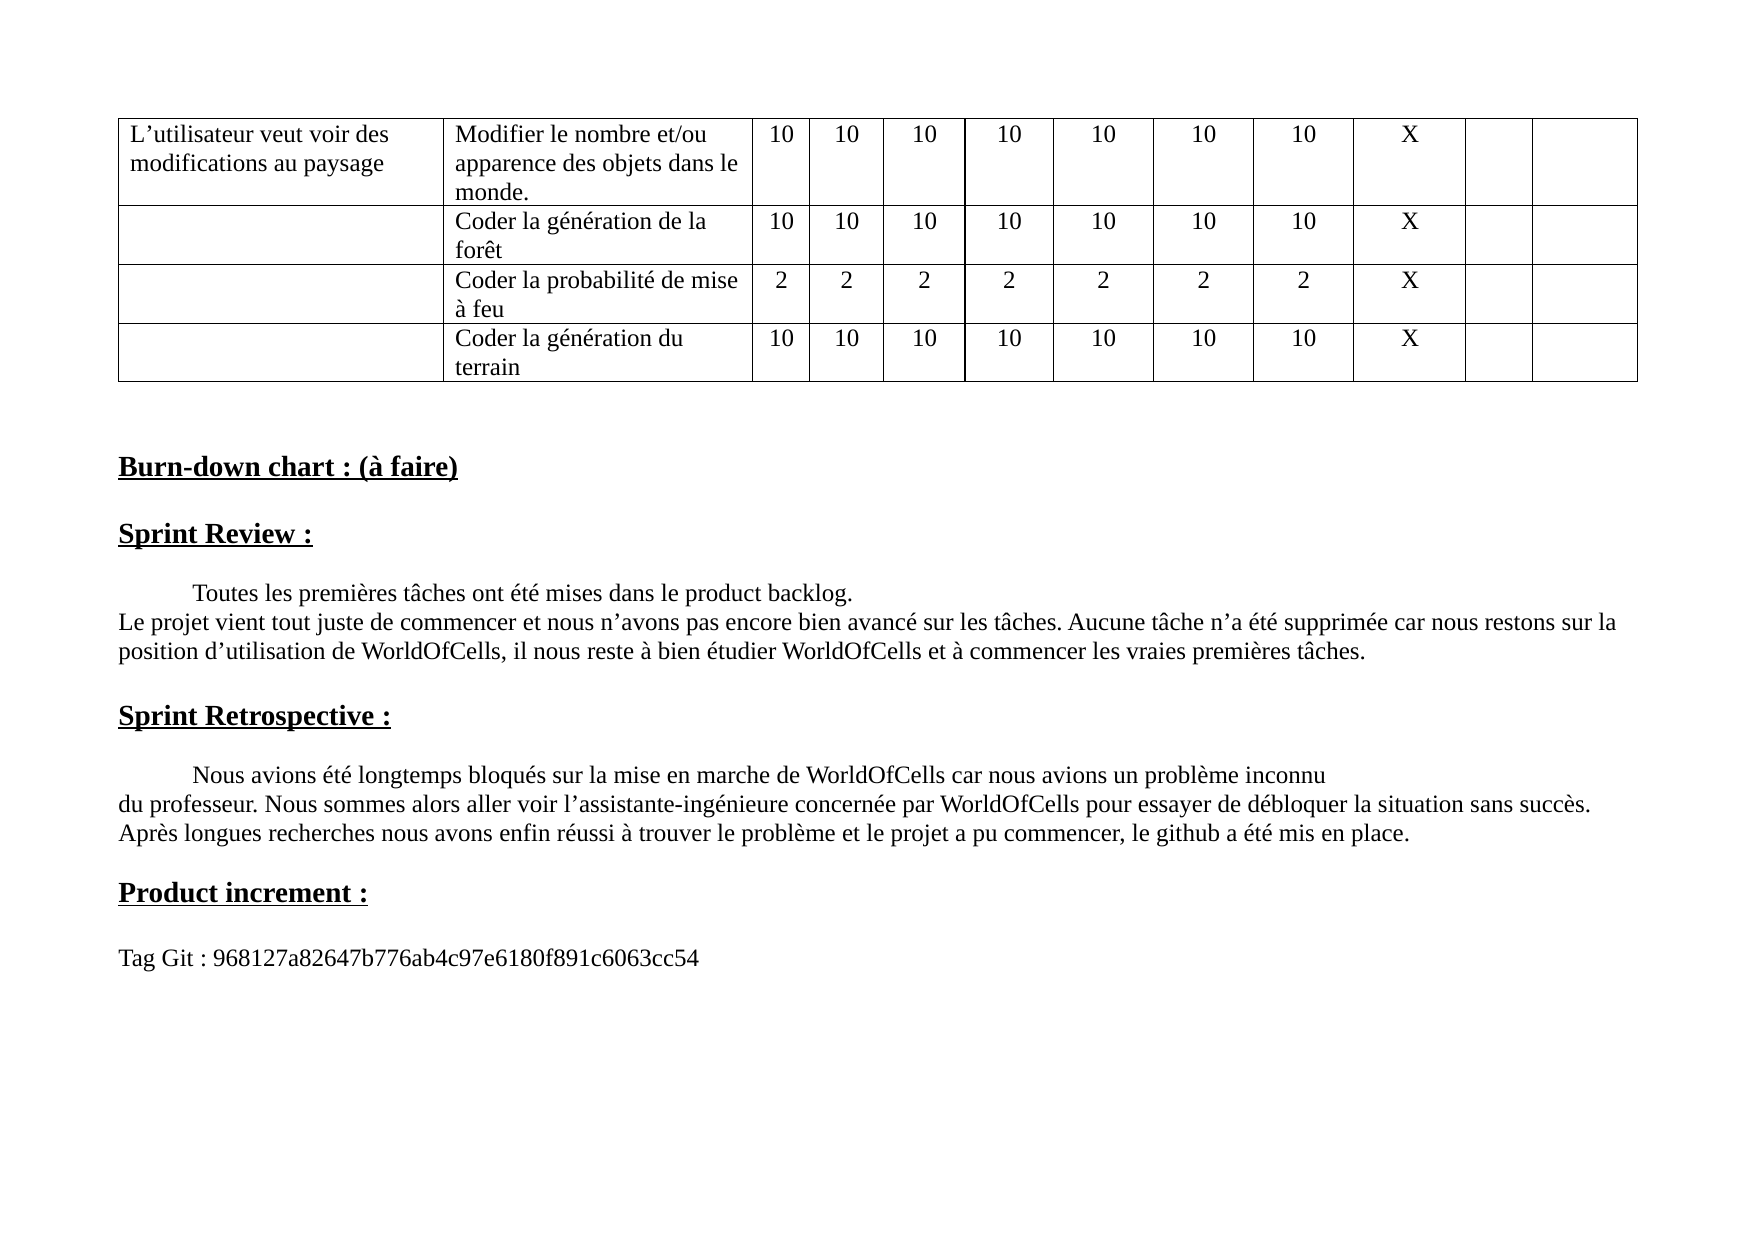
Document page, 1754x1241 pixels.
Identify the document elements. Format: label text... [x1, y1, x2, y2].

table_cell [119, 324, 443, 381]
table_cell X [1354, 324, 1465, 381]
table_cell 2 [1054, 265, 1153, 322]
table_cell 10 [966, 324, 1053, 381]
table_cell 10 [810, 119, 883, 205]
table_cell [1533, 324, 1637, 381]
text Nous avions été longtemps bloqués sur la mise en marche de WorldOfCells car nous avions un problème inconnu [118, 761, 1635, 789]
table_cell Coder la probabilité de mise à feu [444, 265, 752, 322]
table_cell Coder la génération du terrain [444, 324, 752, 381]
table_cell [1466, 265, 1532, 322]
table_cell 2 [966, 265, 1053, 322]
table_cell 10 [753, 324, 809, 381]
table_cell L’utilisateur veut voir des modifications au paysage [119, 119, 443, 205]
table_cell 10 [966, 119, 1053, 205]
table_cell [1533, 119, 1637, 205]
text Product increment : [118, 876, 1635, 909]
table_cell 10 [884, 206, 964, 264]
text Sprint Retrospective : [118, 698, 1635, 732]
table_cell 10 [810, 324, 883, 381]
table_cell X [1354, 206, 1465, 264]
table_cell [1466, 206, 1532, 264]
table_cell 2 [884, 265, 964, 322]
text du professeur. Nous sommes alors aller voir l’assistante-ingénieure concernée par WorldOfCells pour essayer de débloquer la situation sans succès. [118, 789, 1635, 818]
table_cell 10 [1054, 119, 1153, 205]
table_cell X [1354, 119, 1465, 205]
text Après longues recherches nous avons enfin réussi à trouver le problème et le projet a pu commencer, le github a été mis en place. [118, 818, 1635, 847]
table_cell 2 [1254, 265, 1353, 322]
table_cell 10 [753, 206, 809, 264]
table_cell [1533, 206, 1637, 264]
table_cell 10 [1154, 119, 1253, 205]
table_cell 10 [1154, 206, 1253, 264]
table_cell 10 [753, 119, 809, 205]
text Burn-down chart : (à faire) [118, 449, 1635, 483]
table_cell X [1354, 265, 1465, 322]
table_cell 10 [1054, 206, 1153, 264]
table_cell 2 [810, 265, 883, 322]
text Sprint Review : [118, 516, 1635, 550]
table_cell 10 [1254, 119, 1353, 205]
table_cell 10 [1254, 206, 1353, 264]
table_cell 10 [1154, 324, 1253, 381]
table_cell 10 [1254, 324, 1353, 381]
table_cell 10 [884, 119, 964, 205]
table_cell [119, 265, 443, 322]
table_cell [119, 206, 443, 264]
table_cell 10 [1054, 324, 1153, 381]
table_cell Coder la génération de la forêt [444, 206, 752, 264]
table_cell 10 [884, 324, 964, 381]
table_cell 10 [810, 206, 883, 264]
table_cell 2 [1154, 265, 1253, 322]
text Toutes les premières tâches ont été mises dans le product backlog. [118, 578, 1635, 607]
text Tag Git : 968127a82647b776ab4c97e6180f891c6063cc54 [118, 943, 1635, 971]
table_cell 10 [966, 206, 1053, 264]
table_cell [1466, 119, 1532, 205]
text Le projet vient tout juste de commencer et nous n’avons pas encore bien avancé sur les tâches. Aucune tâche n’a été supprimée car nous restons sur la position d’utilisation de WorldOfCells, il nous reste à bien étudier WorldOfCells et à commencer les vraies premières tâches. [118, 607, 1635, 665]
table_cell [1466, 324, 1532, 381]
table_cell Modifier le nombre et/ou apparence des objets dans le monde. [444, 119, 752, 205]
table_cell 2 [753, 265, 809, 322]
table_cell [1533, 265, 1637, 322]
